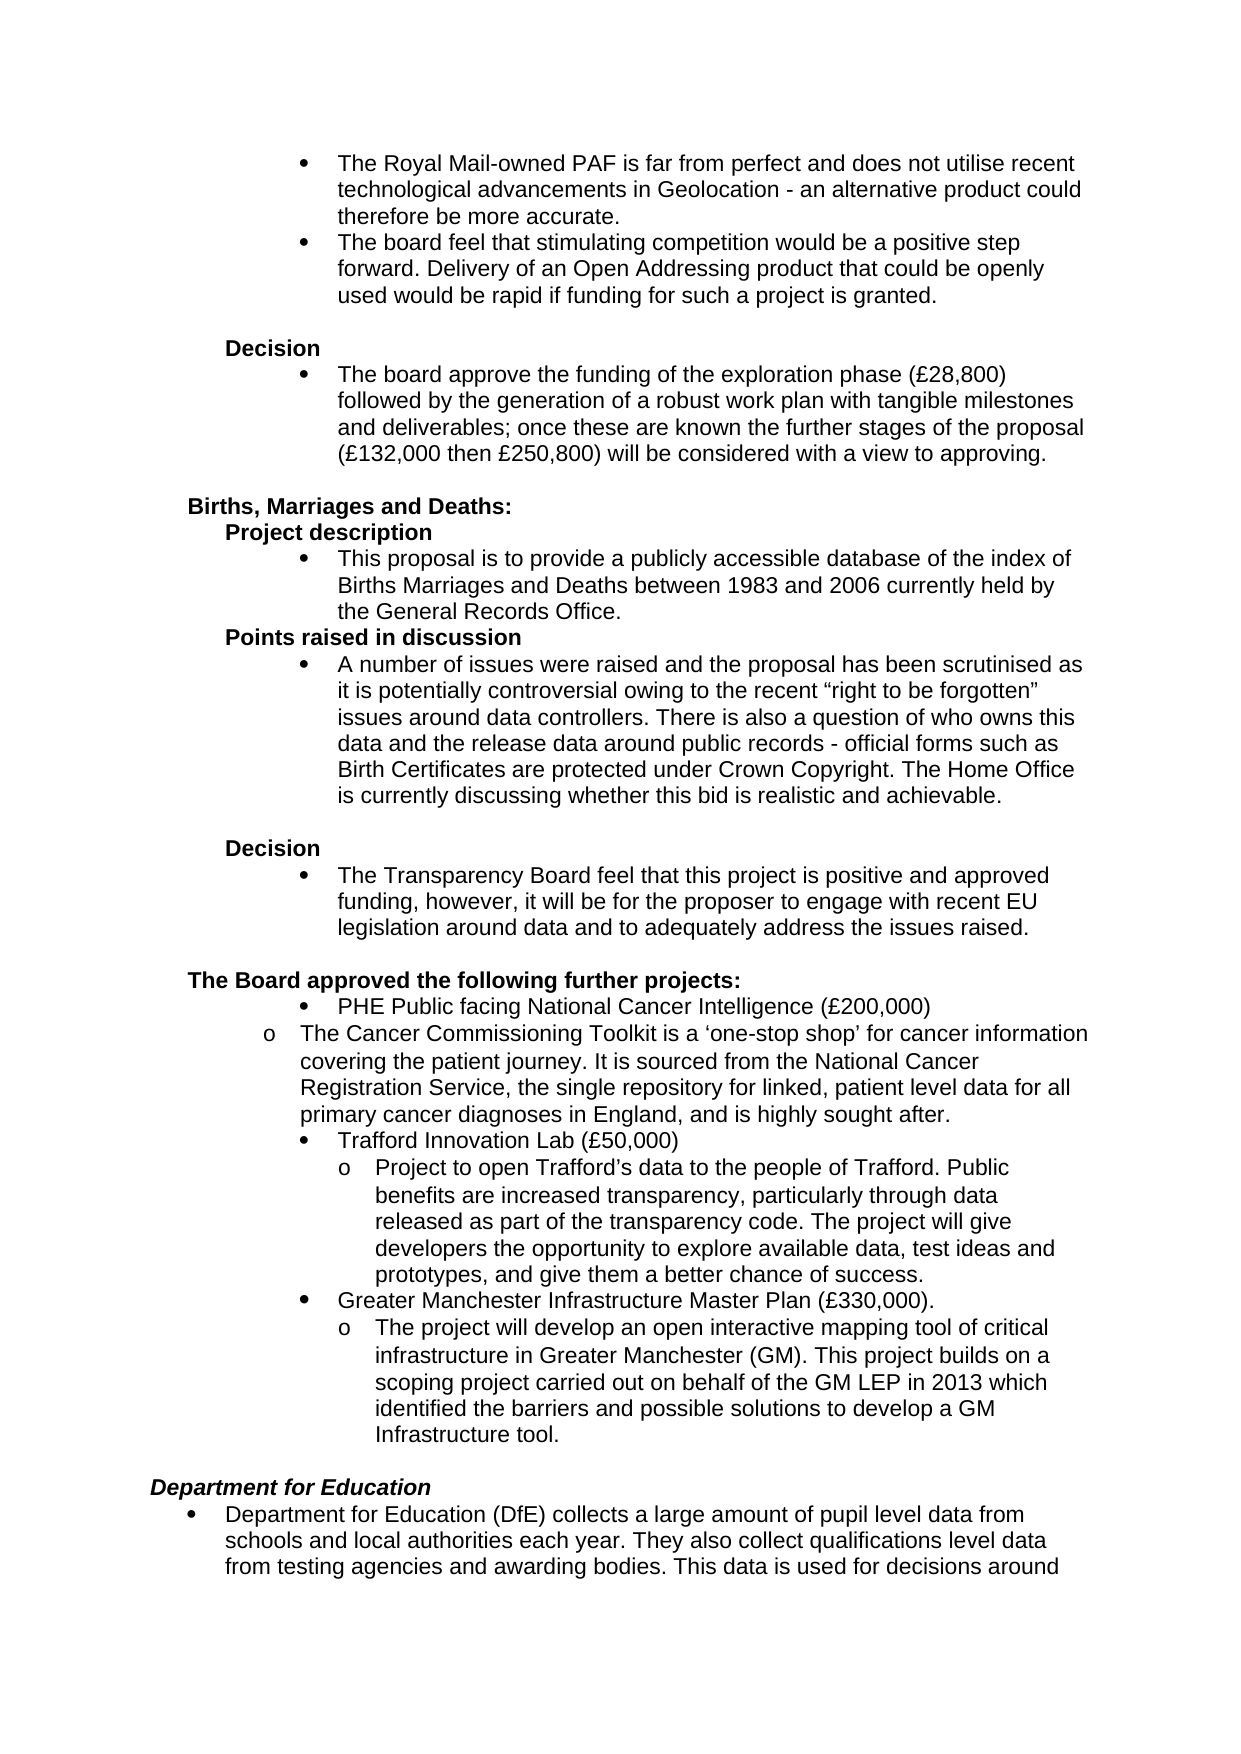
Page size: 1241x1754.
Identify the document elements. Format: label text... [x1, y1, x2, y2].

text Points raised in discussion [225, 624, 1090, 651]
text The Board approved the following further projects: [187, 967, 1090, 993]
text Decision [225, 835, 1090, 862]
text Decision [225, 334, 1090, 361]
list The Royal Mail-owned PAF is far from perfect and does not utilise recent technological advancements in Geolocation - an alternative product could therefore be more accurate. [300, 150, 1090, 229]
text Births, Marriages and Deaths: [187, 493, 1090, 519]
list The board feel that stimulating competition would be a positive step forward. Delivery of an Open Addressing product that could be openly used would be rapid if funding for such a project is granted. [300, 229, 1090, 308]
list Trafford Innovation Lab (£50,000) [300, 1127, 1090, 1153]
text Project description [187, 519, 1090, 545]
list The Cancer Commissioning Toolkit is a ‘one-stop shop’ for cancer information covering the patient journey. It is sourced from the National Cancer Registration Service, the single repository for linked, patient level data for all primary cancer diagnoses in England, and is highly sought after. [262, 1020, 1090, 1127]
list Project to open Trafford’s data to the people of Trafford. Public benefits are increased transparency, particularly through data released as part of the transparency code. The project will give developers the opportunity to explore available data, test ideas and prototypes, and give them a better chance of success. [337, 1153, 1090, 1287]
list The board approve the funding of the exploration phase (£28,800) followed by the generation of a robust work plan with tangible milestones and deliverables; once these are known the further stages of the proposal (£132,000 then £250,800) will be considered with a view to approving. [300, 361, 1090, 466]
list This proposal is to provide a publicly accessible database of the index of Births Marriages and Deaths between 1983 and 2006 currently held by the General Records Office. [300, 545, 1090, 624]
list Department for Education (DfE) collects a large amount of pupil level data from schools and local authorities each year. They also collect qualifications level data from testing agencies and awarding bodies. This data is used for decisions around [187, 1501, 1090, 1579]
list The Transparency Board feel that this project is positive and approved funding, however, it will be for the proposer to engage with recent EU legislation around data and to adequately address the issues raised. [300, 862, 1090, 941]
text Department for Education [150, 1474, 1090, 1501]
list A number of issues were raised and the proposal has been scrutinised as it is potentially controversial owing to the recent “right to be forgotten” issues around data controllers. There is also a question of who owns this data and the release data around public records - official forms such as Birth Certificates are protected under Crown Copyright. The Home Office is currently discussing whether this bid is realistic and achievable. [300, 651, 1090, 809]
list PHE Public facing National Cancer Intelligence (£200,000) [300, 993, 1090, 1020]
list The project will develop an open interactive mapping tool of critical infrastructure in Greater Manchester (GM). This project builds on a scoping project carried out on behalf of the GM LEP in 2013 which identified the barriers and possible solutions to develop a GM Infrastructure tool. [337, 1314, 1090, 1448]
list Greater Manchester Infrastructure Master Plan (£330,000). [300, 1287, 1090, 1314]
